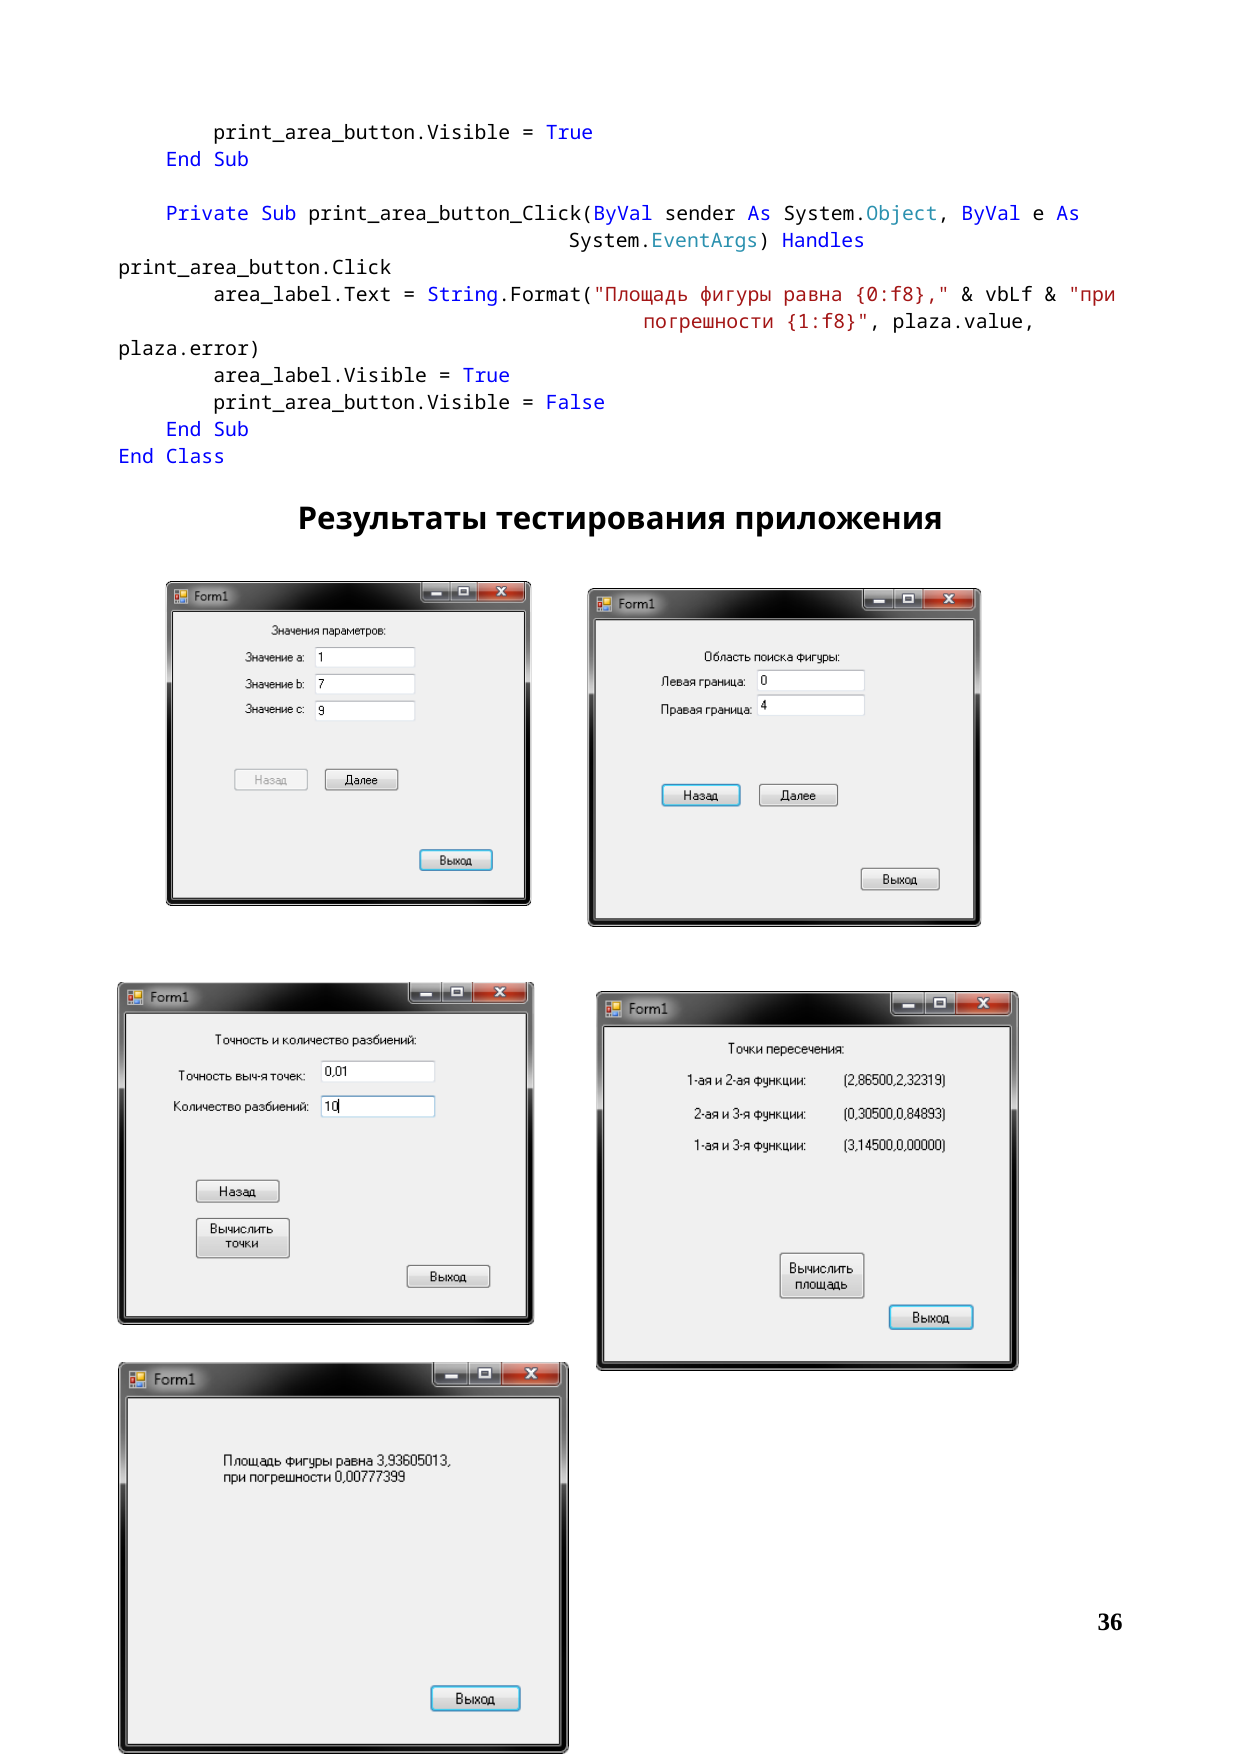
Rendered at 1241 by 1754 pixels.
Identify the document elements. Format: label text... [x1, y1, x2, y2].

text End Class [118, 442, 1122, 469]
picture [596, 991, 1019, 1371]
text area_label.Text = String.Format("Площадь фигуры равна {0:f8}," & vbLf & "при погрешности {1:f8}", plaza.value, plaza.error) [118, 280, 1122, 361]
text End Sub [118, 415, 1122, 442]
text End Sub [118, 145, 1122, 172]
text Результаты тестирования приложения [118, 496, 1122, 538]
text print_area_button.Visible = True [118, 118, 1122, 145]
text Private Sub print_area_button_Click(ByVal sender As System.Object, ByVal e As System.EventArgs) Handles print_area_button.Click [118, 199, 1122, 280]
text print_area_button.Visible = False [118, 388, 1122, 415]
picture [117, 982, 535, 1325]
picture [118, 1362, 569, 1754]
picture [587, 588, 982, 927]
text area_label.Visible = True [118, 361, 1122, 388]
picture [165, 581, 532, 906]
